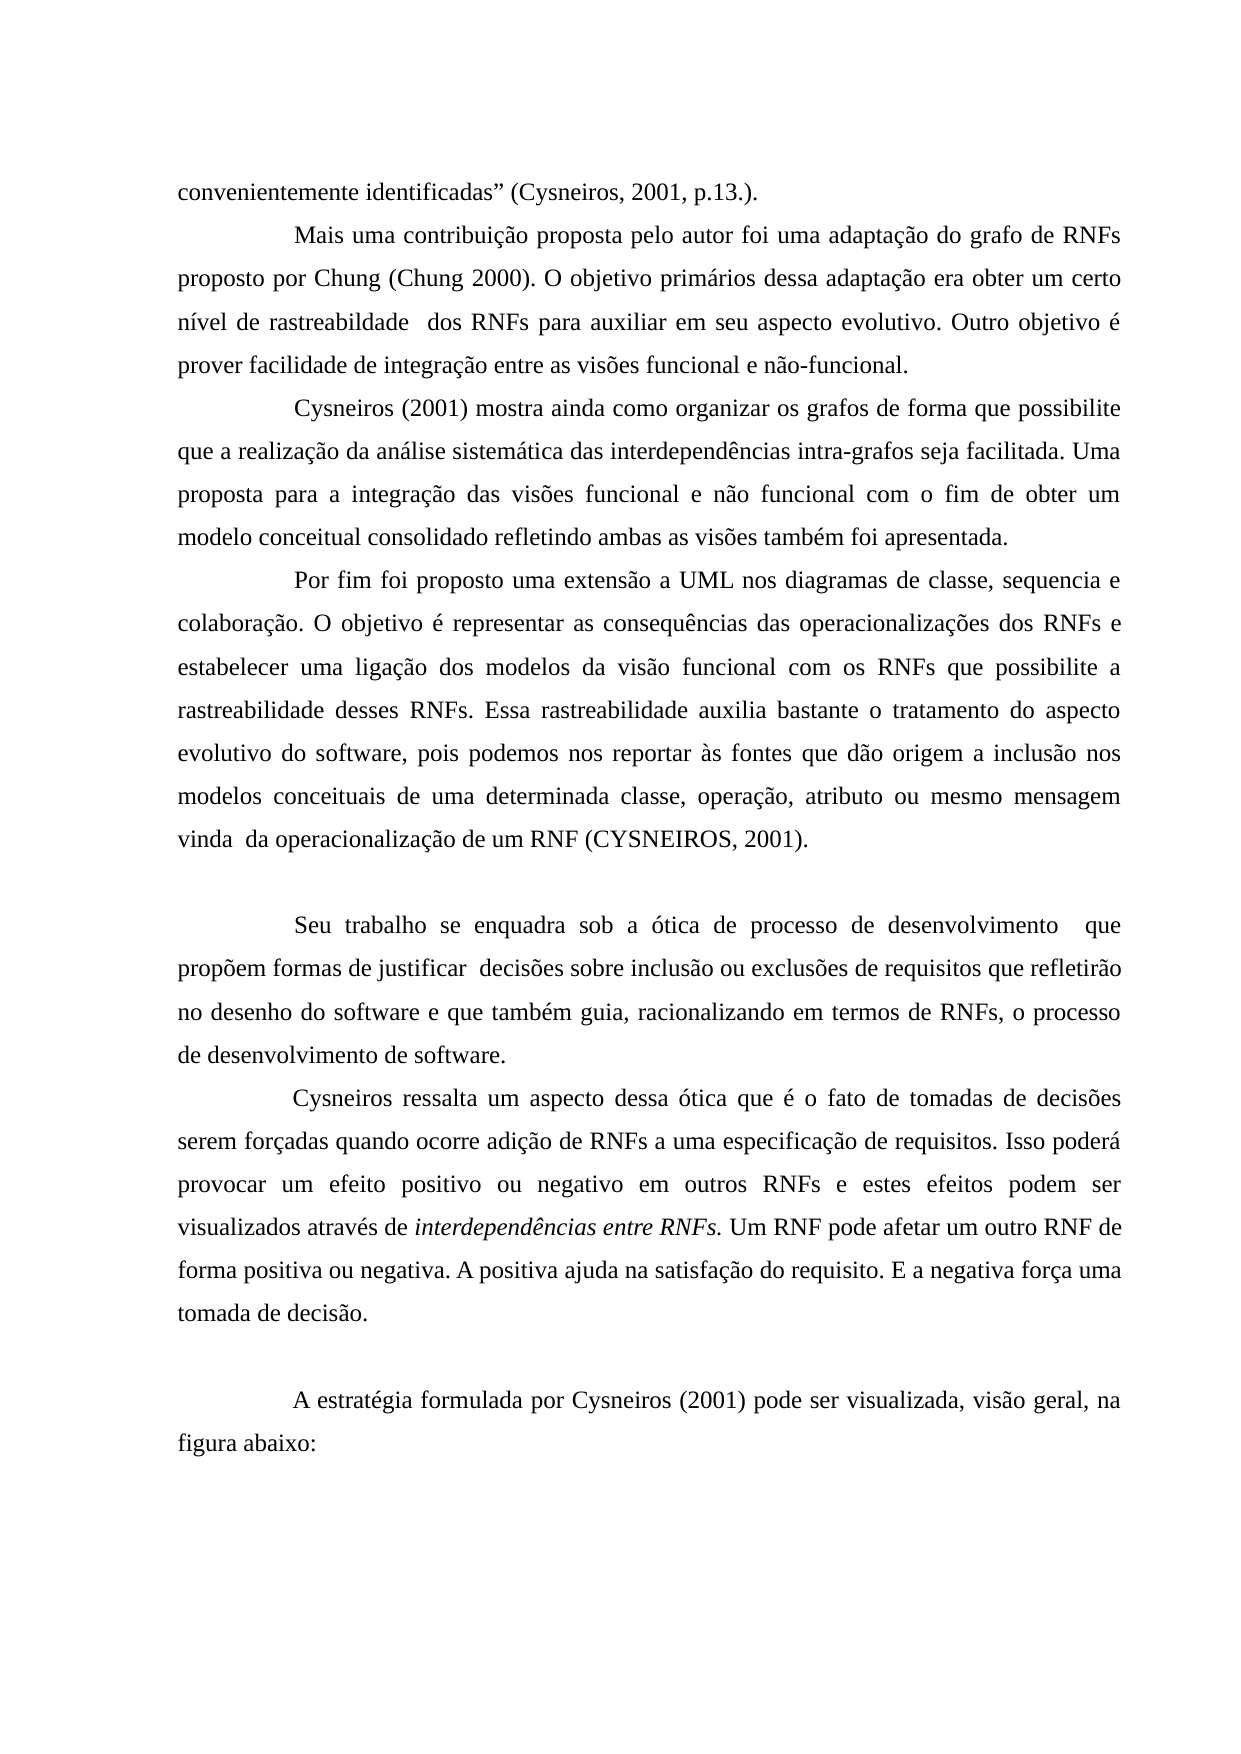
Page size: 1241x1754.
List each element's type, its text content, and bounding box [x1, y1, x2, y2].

text Cysneiros ressalta um aspecto dessa ótica que é o fato de tomadas de decisões serem forçadas quando ocorre adição de RNFs a uma especificação de requisitos. Isso poderá provocar um efeito positivo ou negativo em outros RNFs e estes efeitos podem ser visualizados através de interdependências entre RNFs. Um RNF pode afetar um outro RNF de forma positiva ou negativa. A positiva ajuda na satisfação do requisito. E a negativa força uma tomada de decisão. [177, 1083, 1122, 1327]
text A estratégia formulada por Cysneiros (2001) pode ser visualizada, visão geral, na figura abaixo: [177, 1385, 1122, 1457]
text Seu trabalho se enquadra sob a ótica de processo de desenvolvimento que propõem formas de justificar decisões sobre inclusão ou exclusões de requisitos que refletirão no desenho do software e que também guia, racionalizando em termos de RNFs, o processo de desenvolvimento de software. [177, 910, 1122, 1068]
text Por fim foi proposto uma extensão a UML nos diagramas de classe, sequencia e colaboração. O objetivo é representar as consequências das operacionalizações dos RNFs e estabelecer uma ligação dos modelos da visão funcional com os RNFs que possibilite a rastreabilidade desses RNFs. Essa rastreabilidade auxilia bastante o tratamento do aspecto evolutivo do software, pois podemos nos reportar às fontes que dão origem a inclusão nos modelos conceituais de uma determinada classe, operação, atributo ou mesmo mensagem vinda da operacionalização de um RNF (CYSNEIROS, 2001). [177, 565, 1122, 853]
text convenientemente identificadas” (Cysneiros, 2001, p.13.). [177, 177, 1122, 206]
text Cysneiros (2001) mostra ainda como organizar os grafos de forma que possibilite que a realização da análise sistemática das interdependências intra-grafos seja facilitada. Uma proposta para a integração das visões funcional e não funcional com o fim de obter um modelo conceitual consolidado refletindo ambas as visões também foi apresentada. [177, 393, 1122, 551]
text Mais uma contribuição proposta pelo autor foi uma adaptação do grafo de RNFs proposto por Chung (Chung 2000). O objetivo primários dessa adaptação era obter um certo nível de rastreabildade dos RNFs para auxiliar em seu aspecto evolutivo. Outro objetivo é prover facilidade de integração entre as visões funcional e não-funcional. [177, 220, 1122, 378]
